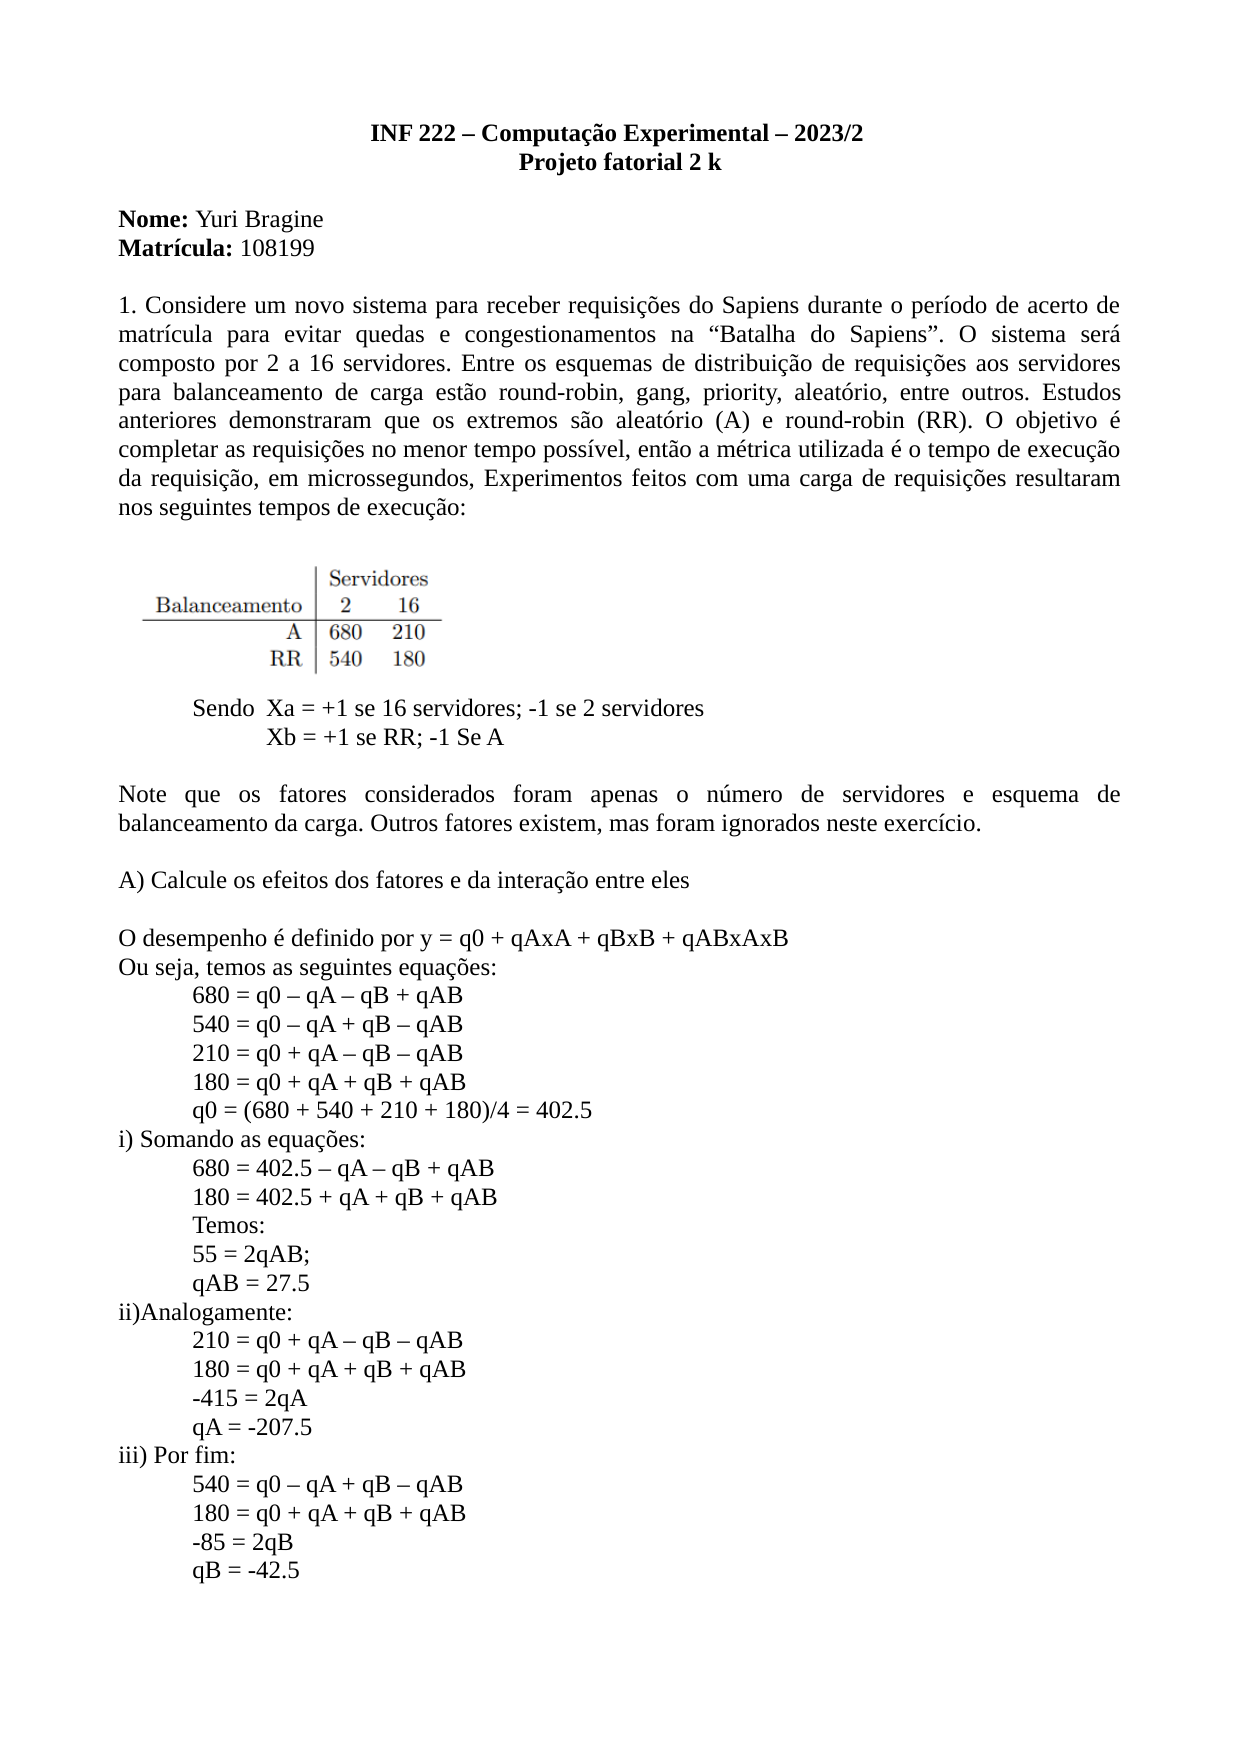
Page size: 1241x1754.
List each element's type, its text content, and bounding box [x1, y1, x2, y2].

text 540 = q0 – qA + qB – qAB [118, 1469, 1122, 1498]
text q0 = (680 + 540 + 210 + 180)/4 = 402.5 [118, 1096, 1122, 1124]
text 180 = q0 + qA + qB + qAB [118, 1498, 1122, 1527]
text 180 = 402.5 + qA + qB + qAB [118, 1182, 1122, 1211]
text Ou seja, temos as seguintes equações: [118, 952, 1122, 981]
text Projeto fatorial 2 k [118, 147, 1122, 176]
text -85 = 2qB [118, 1527, 1122, 1556]
text Matrícula: 108199 [118, 233, 1122, 262]
text ii)Analogamente: [118, 1297, 1122, 1326]
text 55 = 2qAB; [118, 1239, 1122, 1268]
text INF 222 – Computação Experimental – 2023/2 [118, 118, 1122, 147]
text Sendo Xa = +1 se 16 servidores; -1 se 2 servidores [118, 693, 1122, 722]
text 540 = q0 – qA + qB – qAB [118, 1009, 1122, 1038]
text 210 = q0 + qA – qB – qAB [118, 1326, 1122, 1354]
text qB = -42.5 [118, 1556, 1122, 1584]
text iii) Por fim: [118, 1441, 1122, 1469]
text 180 = q0 + qA + qB + qAB [118, 1067, 1122, 1096]
text qAB = 27.5 [118, 1268, 1122, 1297]
picture [133, 545, 463, 686]
text Xb = +1 se RR; -1 Se A [118, 722, 1122, 751]
text 680 = 402.5 – qA – qB + qAB [118, 1153, 1122, 1182]
text -415 = 2qA [118, 1383, 1122, 1412]
text 180 = q0 + qA + qB + qAB [118, 1354, 1122, 1383]
text O desempenho é definido por y = q0 + qAxA + qBxB + qABxAxB [118, 923, 1122, 952]
text qA = -207.5 [118, 1412, 1122, 1441]
text A) Calcule os efeitos dos fatores e da interação entre eles [118, 866, 1122, 894]
text 680 = q0 – qA – qB + qAB [118, 981, 1122, 1009]
text 1. Considere um novo sistema para receber requisições do Sapiens durante o período de acerto de matrícula para evitar quedas e congestionamentos na “Batalha do Sapiens”. O sistema será composto por 2 a 16 servidores. Entre os esquemas de distribuição de requisições aos servidores para balanceamento de carga estão round-robin, gang, priority, aleatório, entre outros. Estudos anteriores demonstraram que os extremos são aleatório (A) e round-robin (RR). O objetivo é completar as requisições no menor tempo possível, então a métrica utilizada é o tempo de execução da requisição, em microssegundos, Experimentos feitos com uma carga de requisições resultaram nos seguintes tempos de execução: [118, 291, 1122, 521]
text Temos: [118, 1211, 1122, 1239]
text i) Somando as equações: [118, 1124, 1122, 1153]
text Note que os fatores considerados foram apenas o número de servidores e esquema de balanceamento da carga. Outros fatores existem, mas foram ignorados neste exercício. [118, 779, 1122, 837]
text Nome: Yuri Bragine [118, 204, 1122, 233]
text 210 = q0 + qA – qB – qAB [118, 1038, 1122, 1067]
